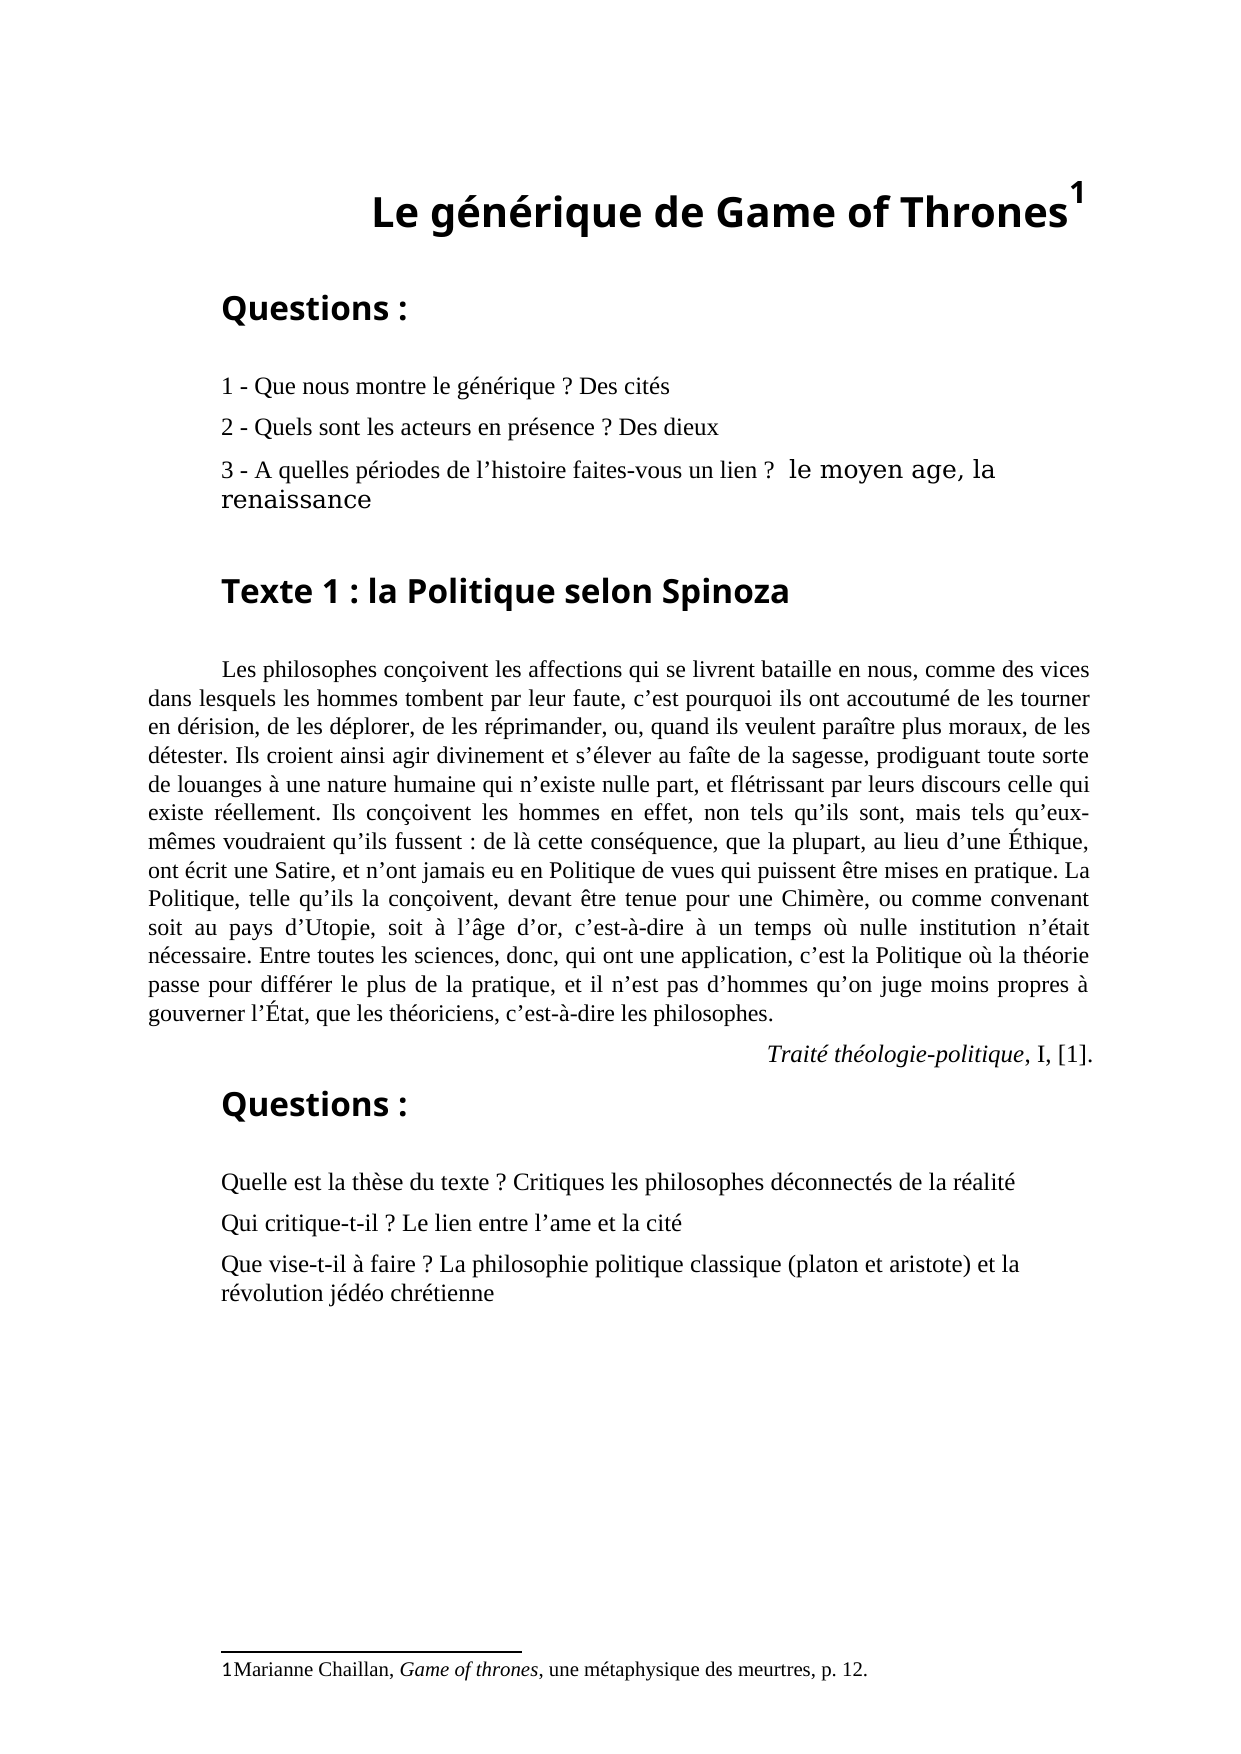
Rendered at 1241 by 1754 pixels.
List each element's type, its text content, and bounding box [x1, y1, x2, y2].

text Questions : [221, 1081, 1094, 1126]
text Les philosophes conçoivent les affections qui se livrent bataille en nous, comme des vices dans lesquels les hommes tombent par leur faute, c’est pourquoi ils ont accoutumé de les tourner en dérision, de les déplorer, de les réprimander, ou, quand ils veulent paraître plus moraux, de les détester. Ils croient ainsi agir divinement et s’élever au faîte de la sagesse, prodiguant toute sorte de louanges à une nature humaine qui n’existe nulle part, et flétrissant par leurs discours celle qui existe réellement. Ils conçoivent les hommes en effet, non tels qu’ils sont, mais tels qu’eux-mêmes voudraient qu’ils fussent : de là cette conséquence, que la plupart, au lieu d’une Éthique, ont écrit une Satire, et n’ont jamais eu en Politique de vues qui puissent être mises en pratique. La Politique, telle qu’ils la conçoivent, devant être tenue pour une Chimère, ou comme convenant soit au pays d’Utopie, soit à l’âge d’or, c’est-à-dire à un temps où nulle institution n’était nécessaire. Entre toutes les sciences, donc, qui ont une application, c’est la Politique où la théorie passe pour différer le plus de la pratique, et il n’est pas d’hommes qu’on juge moins propres à gouverner l’État, que les théoriciens, c’est-à-dire les philosophes. [148, 655, 1092, 1026]
text Qui critique-t-il ? Le lien entre l’ame et la cité [221, 1208, 1094, 1237]
text Traité théologie-politique, I, [1]. [767, 1039, 1094, 1068]
text Le générique de Game of Thrones1 [371, 171, 1094, 243]
text 1 - Que nous montre le générique ? Des cités [221, 371, 1094, 400]
text Quelle est la thèse du texte ? Critiques les philosophes déconnectés de la réalité [221, 1167, 1094, 1196]
text Questions : [221, 285, 1094, 330]
text Que vise-t-il à faire ? La philosophie politique classique (platon et aristote) et la révolution jédéo chrétienne [221, 1249, 1094, 1307]
text 2 - Quels sont les acteurs en présence ? Des dieux [221, 412, 1094, 441]
text Texte 1 : la Politique selon Spinoza [221, 567, 1094, 613]
list Marianne Chaillan, Game of thrones, une métaphysique des meurtres, p. 12. [221, 1656, 1094, 1682]
text 3 - A quelles périodes de l’histoire faites-vous un lien ? le moyen age, la renaissance [221, 453, 1094, 514]
